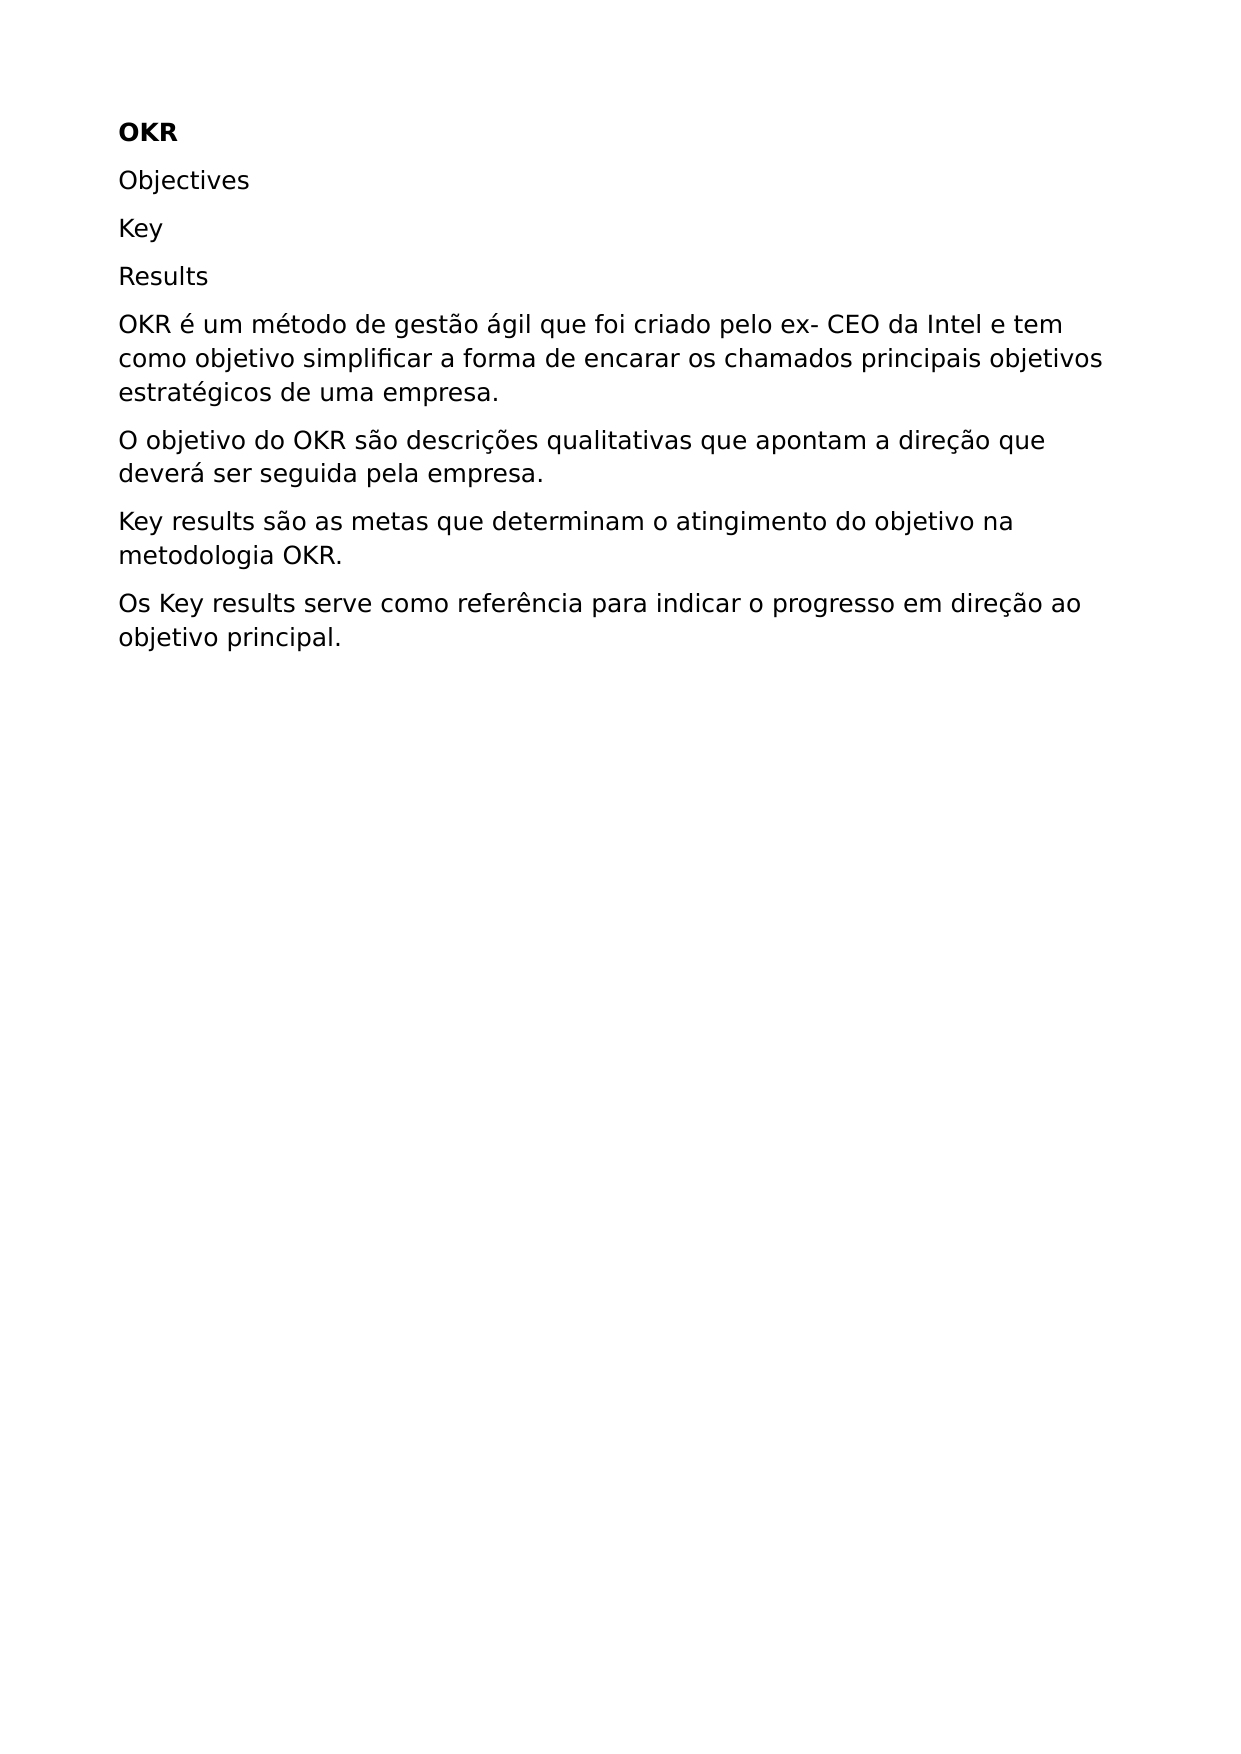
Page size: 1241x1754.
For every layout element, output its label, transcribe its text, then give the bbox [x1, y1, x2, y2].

text Os Key results serve como referência para indicar o progresso em direção ao objetivo principal. [118, 589, 1122, 652]
text Results [118, 262, 1122, 292]
text OKR [118, 118, 1122, 147]
text OKR é um método de gestão ágil que foi criado pelo ex- CEO da Intel e tem como objetivo simplificar a forma de encarar os chamados principais objetivos estratégicos de uma empresa. [118, 311, 1122, 407]
text O objetivo do OKR são descrições qualitativas que apontam a direção que deverá ser seguida pela empresa. [118, 426, 1122, 488]
text Objectives [118, 166, 1122, 195]
text Key [118, 214, 1122, 243]
text Key results são as metas que determinam o atingimento do objetivo na metodologia OKR. [118, 507, 1122, 570]
